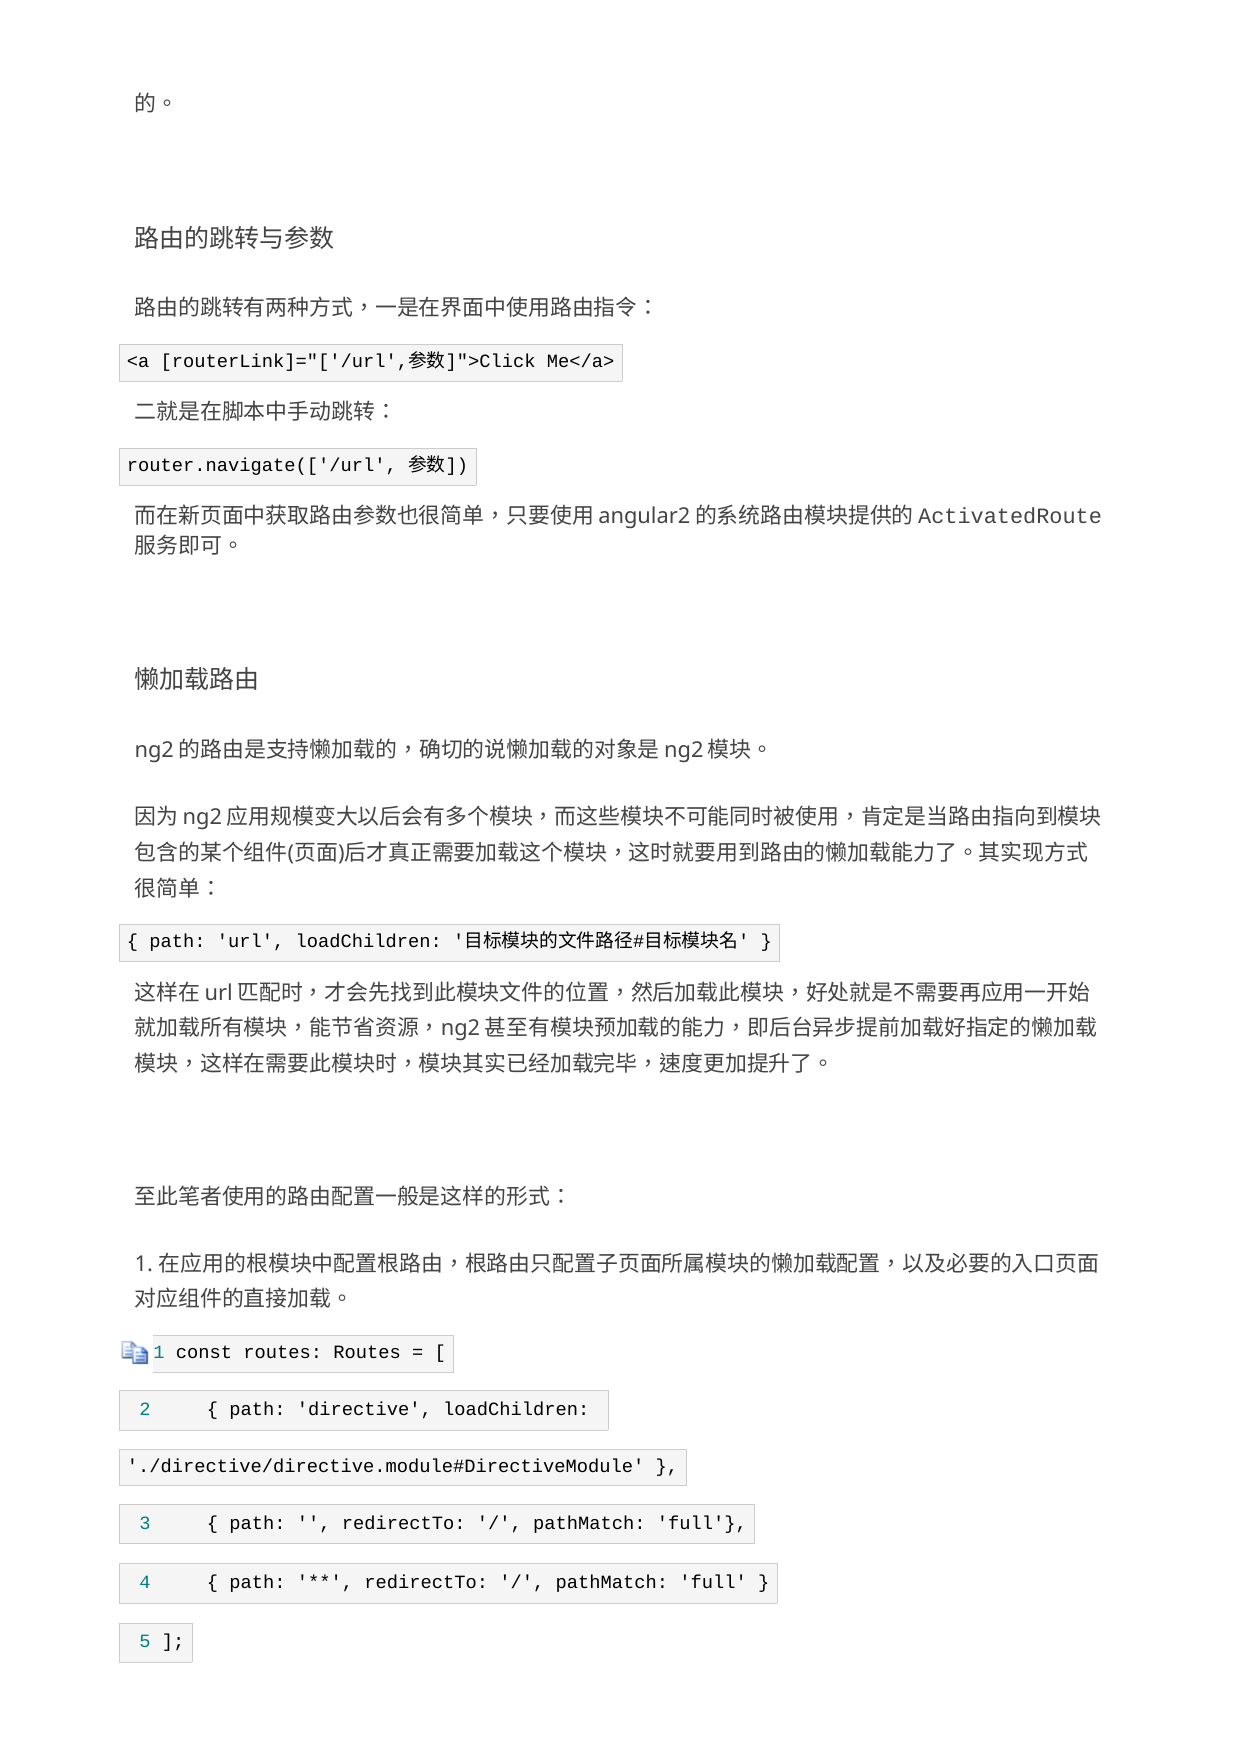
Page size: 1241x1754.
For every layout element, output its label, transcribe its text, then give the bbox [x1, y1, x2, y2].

text 而在新页面中获取路由参数也很简单，只要使用angular2的系统路由模块提供的ActivatedRoute服务即可。 [134, 500, 1106, 560]
text 因为ng2应用规模变大以后会有多个模块，而这些模块不可能同时被使用，肯定是当路由指向到模块包含的某个组件(页面)后才真正需要加载这个模块，这时就要用到路由的懒加载能力了。其实现方式很简单： [134, 801, 1106, 902]
text [780, 924, 1121, 961]
text [778, 1563, 1121, 1603]
text 的。 [134, 87, 1106, 117]
text [477, 448, 1121, 485]
text 1. 在应用的根模块中配置根路由，根路由只配置子页面所属模块的懒加载配置，以及必要的入口页面对应组件的直接加载。 [134, 1248, 1106, 1313]
text 路由的跳转有两种方式，一是在界面中使用路由指令： [134, 292, 1106, 322]
text 1 const routes: Routes = [ [119, 1336, 453, 1372]
text { path: 'url', loadChildren: '目标模块的文件路径#目标模块名' } [120, 925, 779, 961]
text 5 ]; [120, 1624, 192, 1662]
text 懒加载路由 [134, 662, 1106, 696]
text 3 { path: '', redirectTo: '/', pathMatch: 'full'}, [120, 1505, 754, 1543]
text <a [routerLink]="['/url',参数]">Click Me</a> [120, 345, 622, 381]
text 这样在url匹配时，才会先找到此模块文件的位置，然后加载此模块，好处就是不需要再应用一开始就加载所有模块，能节省资源，ng2甚至有模块预加载的能力，即后台异步提前加载好指定的懒加载模块，这样在需要此模块时，模块其实已经加载完毕，速度更加提升了。 [134, 977, 1106, 1078]
picture [118, 1334, 154, 1370]
text [454, 1335, 1121, 1372]
text ng2的路由是支持懒加载的，确切的说懒加载的对象是ng2模块。 [134, 734, 1106, 764]
text [755, 1504, 1121, 1543]
text 路由的跳转与参数 [134, 220, 1106, 254]
text 二就是在脚本中手动跳转： [134, 396, 1106, 426]
text 至此笔者使用的路由配置一般是这样的形式： [134, 1181, 1106, 1211]
text [623, 344, 1121, 381]
text [193, 1622, 1121, 1662]
text 2 { path: 'directive', loadChildren: './directive/directive.module#DirectiveModule' }, [119, 1390, 1121, 1486]
text router.navigate(['/url', 参数]) [120, 449, 476, 485]
text 4 { path: '**', redirectTo: '/', pathMatch: 'full' } [120, 1564, 777, 1603]
